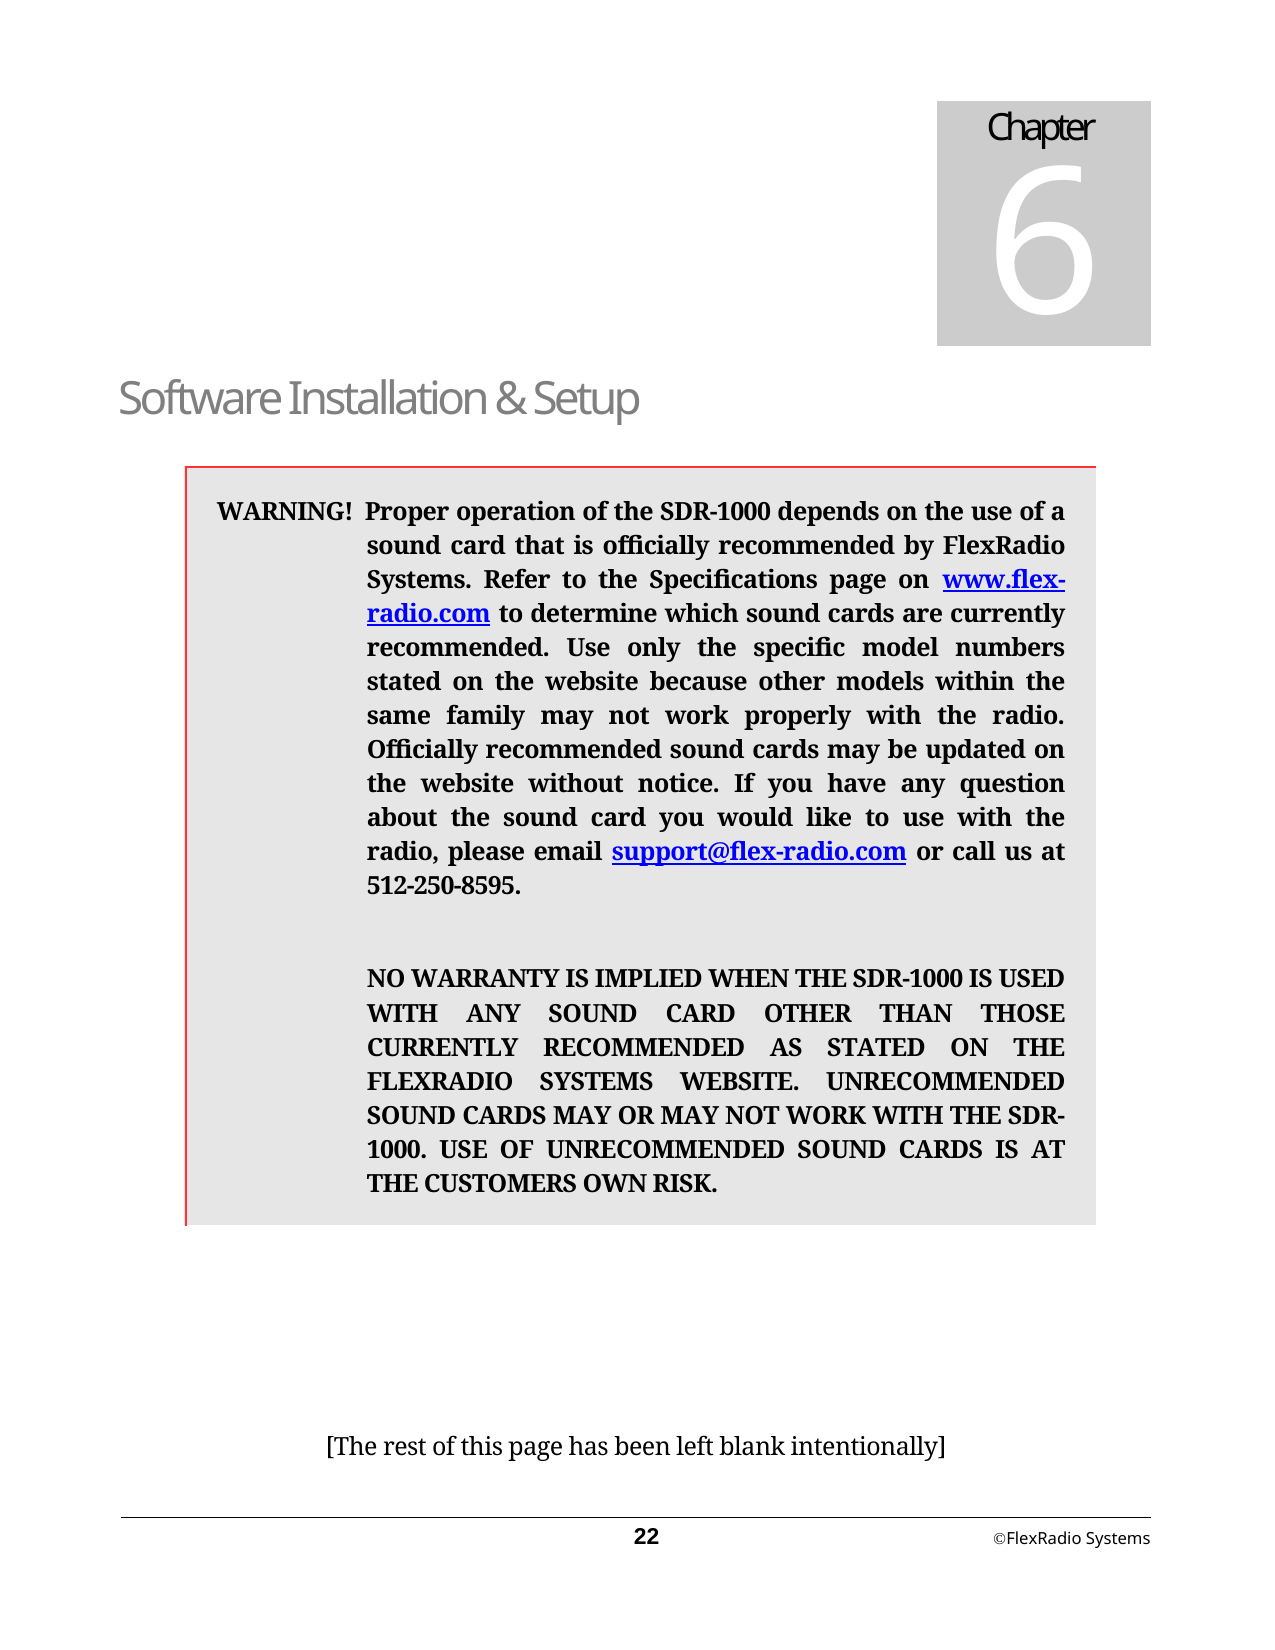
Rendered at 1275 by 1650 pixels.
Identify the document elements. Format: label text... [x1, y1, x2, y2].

text [The rest of this page has been left blank intentionally] [121, 1428, 1151, 1462]
text NO WARRANTY IS IMPLIED WHEN THE SDR-1000 IS USED WITH ANY SOUND CARD OTHER THAN THOSE CURRENTLY RECOMMENDED AS STATED ON THE FLEXRADIO SYSTEMS WEBSITE. UNRECOMMENDED SOUND CARDS MAY OR MAY NOT WORK WITH THE SDR-1000. USE OF UNRECOMMENDED SOUND CARDS IS AT THE CUSTOMERS OWN RISK. [187, 899, 1096, 1225]
text WARNING! Proper operation of the SDR-1000 depends on the use of a sound card that is officially recommended by FlexRadio Systems. Refer to the Specifications page on www.flex-radio.com to determine which sound cards are currently recommended. Use only the specific model numbers stated on the website because other models within the same family may not work properly with the radio. Officially recommended sound cards may be updated on the website without notice. If you have any question about the sound card you would like to use with the radio, please email support@flex-radio.com or call us at 512-250-8595. [187, 468, 1096, 899]
subtitle Software Installation & Setup [55, 238, 926, 428]
